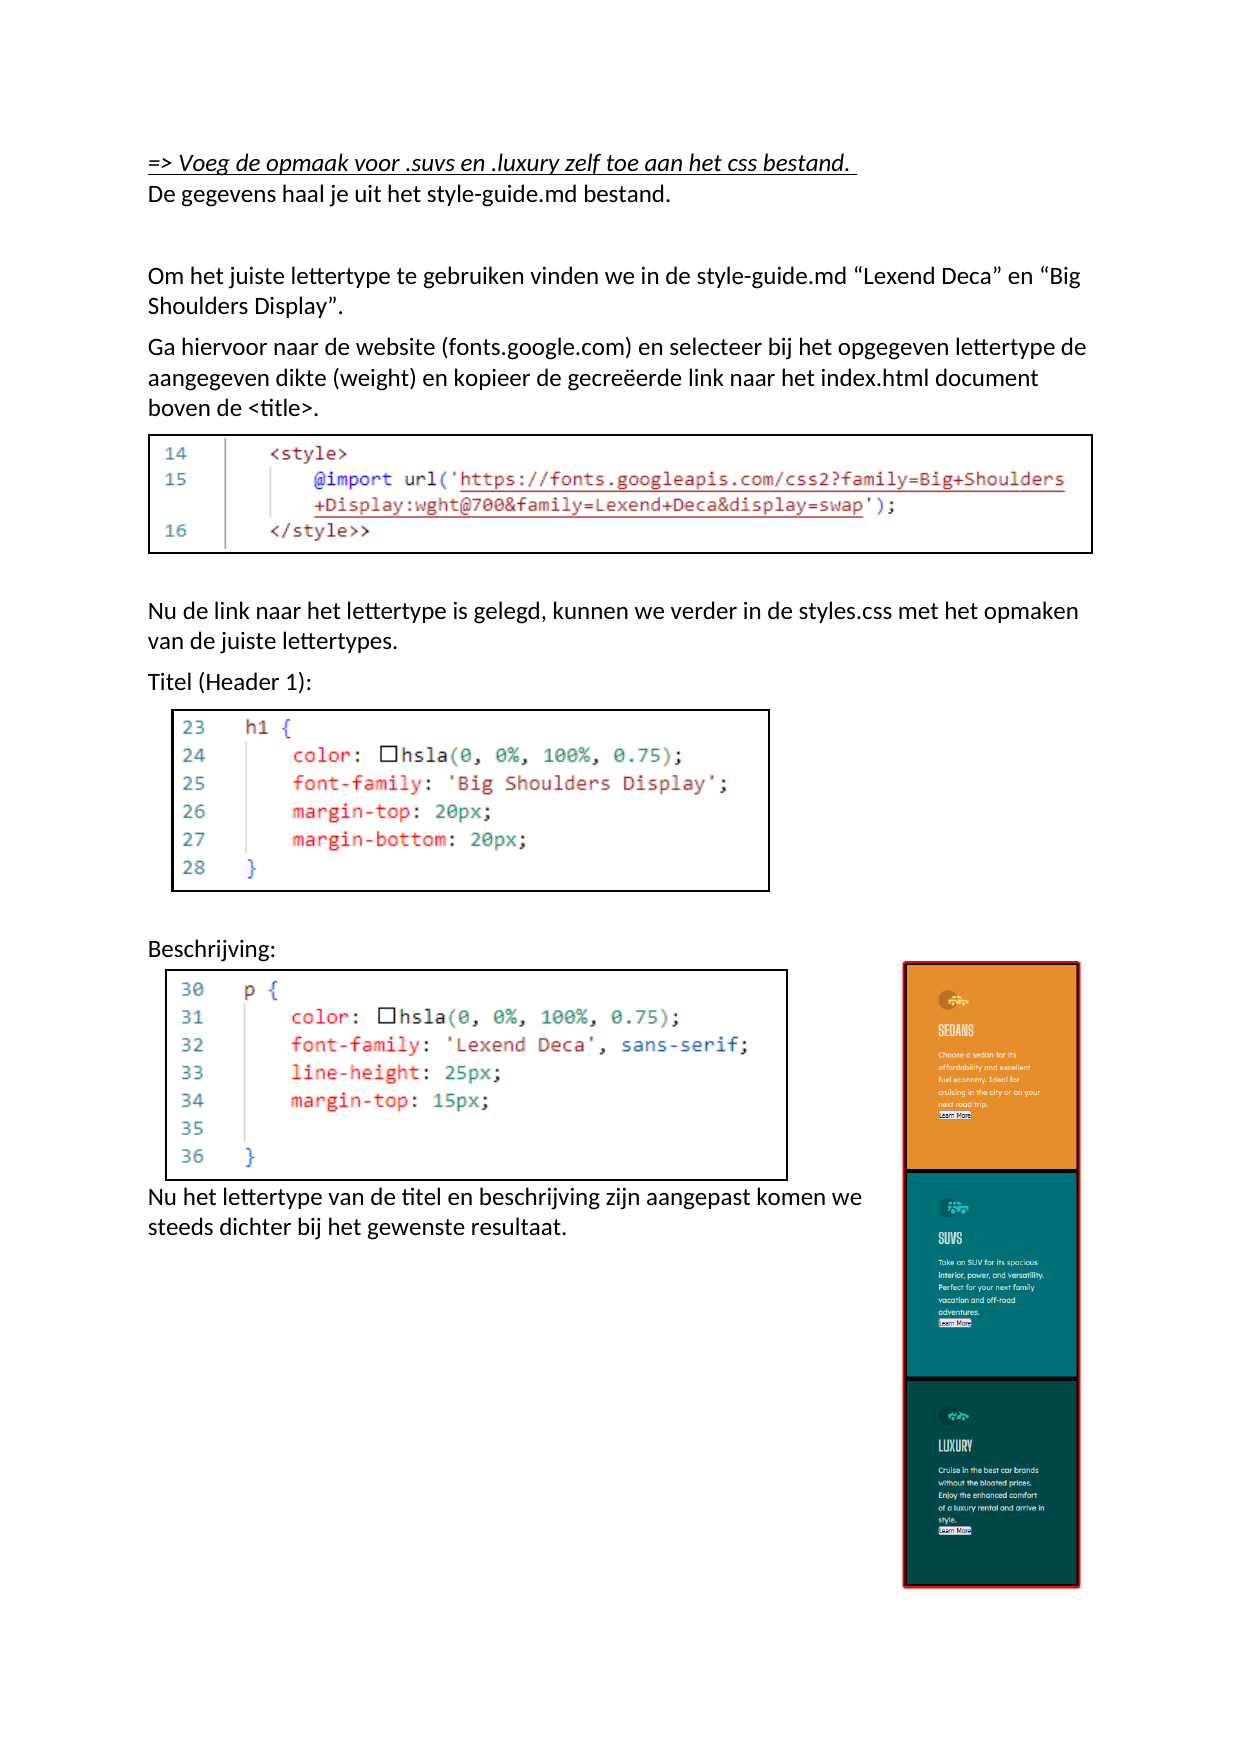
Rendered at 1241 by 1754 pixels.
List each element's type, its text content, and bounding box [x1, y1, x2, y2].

picture [896, 955, 1085, 1593]
picture [175, 712, 767, 889]
text Titel (Header 1): [148, 666, 1093, 697]
text Nu het lettertype van de titel en beschrijving zijn aangepast komen we steeds dichter bij het gewenste resultaat. [148, 1015, 895, 1242]
text Ga hiervoor naar de website (fonts.google.com) en selecteer bij het opgegeven lettertype de aangegeven dikte (weight) en kopieer de gecreëerde link naar het index.html document boven de <title>. [148, 331, 1093, 423]
picture [169, 974, 784, 1176]
text => Voeg de opmaak voor .suvs en .luxury zelf toe aan het css bestand. De gegevens haal je uit het style-guide.md bestand. [148, 148, 1093, 209]
picture [152, 438, 1088, 549]
text Beschrijving: [148, 933, 1093, 1594]
text Om het juiste lettertype te gebruiken vinden we in de style-guide.md “Lexend Deca” en “Big Shoulders Display”. [148, 260, 1093, 321]
text Nu de link naar het lettertype is gelegd, kunnen we verder in de styles.css met het opmaken van de juiste lettertypes. [148, 595, 1093, 656]
